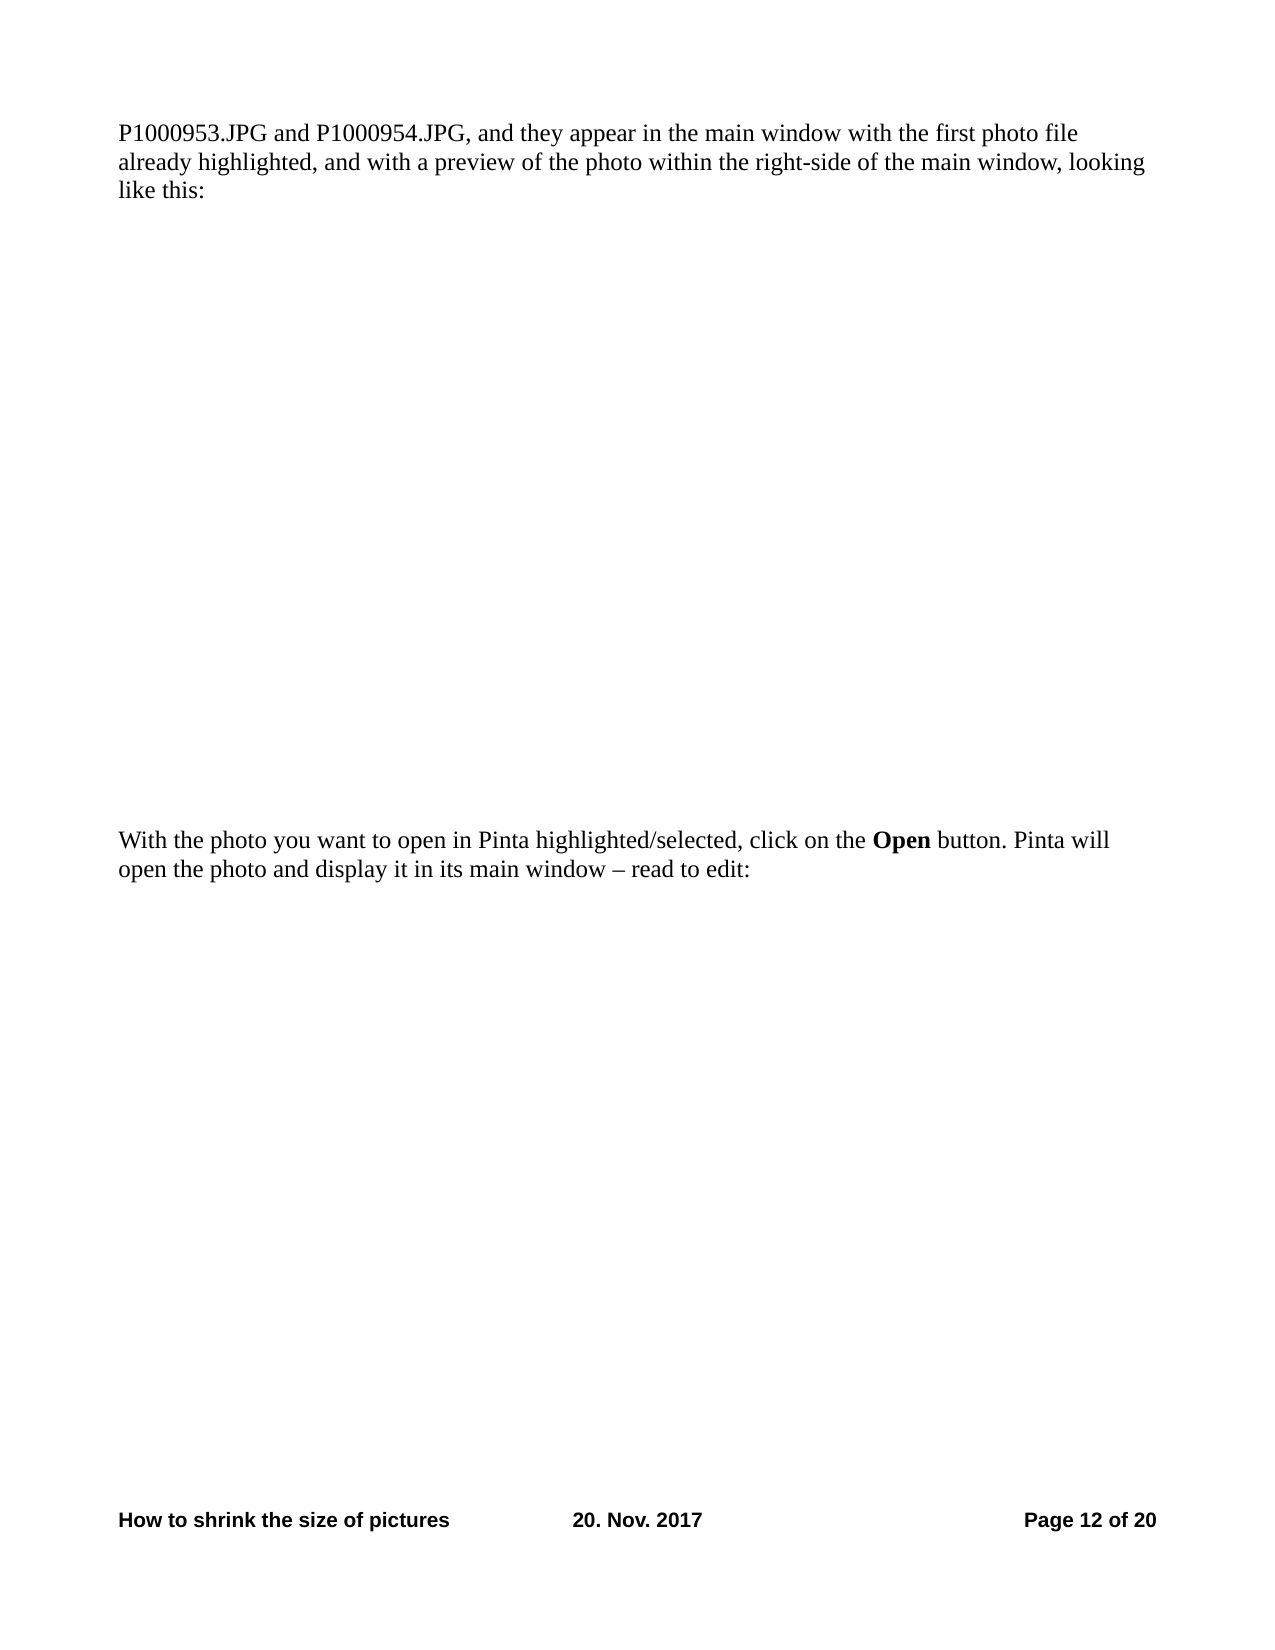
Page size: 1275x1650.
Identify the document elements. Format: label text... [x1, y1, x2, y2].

text With the photo you want to open in Pinta highlighted/selected, click on the Open button. Pinta will open the photo and display it in its main window – read to edit: [118, 825, 1157, 883]
text P1000953.JPG and P1000954.JPG, and they appear in the main window with the first photo file already highlighted, and with a preview of the photo within the right-side of the main window, looking like this: [118, 118, 1157, 204]
